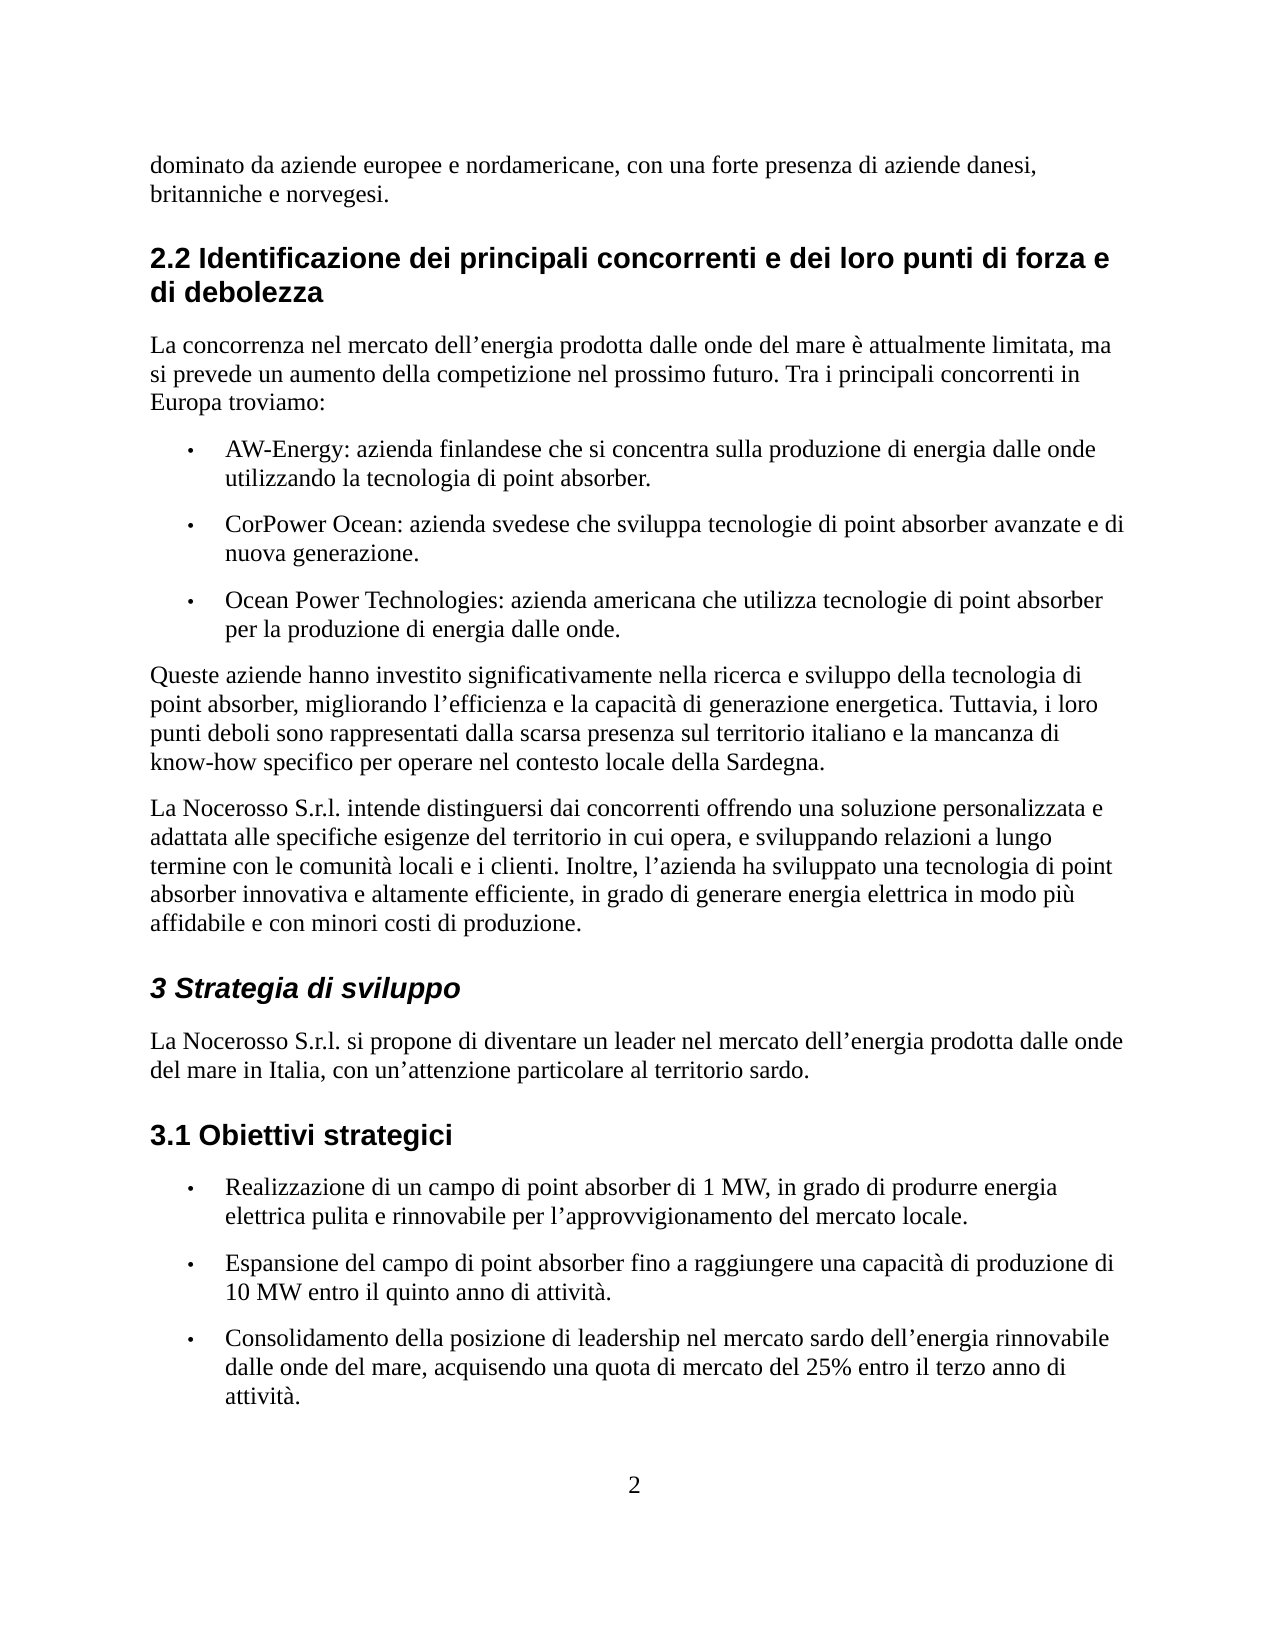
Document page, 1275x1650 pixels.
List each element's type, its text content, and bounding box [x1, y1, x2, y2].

text dominato da aziende europee e nordamericane, con una forte presenza di aziende danesi, britanniche e norvegesi. [150, 150, 1125, 207]
text La Nocerosso S.r.l. intende distinguersi dai concorrenti offrendo una soluzione personalizzata e adattata alle specifiche esigenze del territorio in cui opera, e sviluppando relazioni a lungo termine con le comunità locali e i clienti. Inoltre, l’azienda ha sviluppato una tecnologia di point absorber innovativa e altamente efficiente, in grado di generare energia elettrica in modo più affidabile e con minori costi di produzione. [150, 793, 1125, 937]
subtitle 3 Strategia di sviluppo [150, 971, 1125, 1004]
text La Nocerosso S.r.l. si propone di diventare un leader nel mercato dell’energia prodotta dalle onde del mare in Italia, con un’attenzione particolare al territorio sardo. [150, 1026, 1125, 1083]
list Consolidamento della posizione di leadership nel mercato sardo dell’energia rinnovabile dalle onde del mare, acquisendo una quota di mercato del 25% entro il terzo anno di attività. [187, 1323, 1125, 1409]
list CorPower Ocean: azienda svedese che sviluppa tecnologie di point absorber avanzate e di nuova generazione. [187, 509, 1125, 567]
text La concorrenza nel mercato dell’energia prodotta dalle onde del mare è attualmente limitata, ma si prevede un aumento della competizione nel prossimo futuro. Tra i principali concorrenti in Europa troviamo: [150, 330, 1125, 416]
subtitle 3.1 Obiettivi strategici [150, 1117, 1125, 1151]
subtitle 2.2 Identificazione dei principali concorrenti e dei loro punti di forza e di debolezza [150, 241, 1125, 308]
list Espansione del campo di point absorber fino a raggiungere una capacità di produzione di 10 MW entro il quinto anno di attività. [187, 1248, 1125, 1305]
list Realizzazione di un campo di point absorber di 1 MW, in grado di produrre energia elettrica pulita e rinnovabile per l’approvvigionamento del mercato locale. [187, 1172, 1125, 1230]
list AW-Energy: azienda finlandese che si concentra sulla produzione di energia dalle onde utilizzando la tecnologia di point absorber. [187, 434, 1125, 492]
text Queste aziende hanno investito significativamente nella ricerca e sviluppo della tecnologia di point absorber, migliorando l’efficienza e la capacità di generazione energetica. Tuttavia, i loro punti deboli sono rappresentati dalla scarsa presenza sul territorio italiano e la mancanza di know-how specifico per operare nel contesto locale della Sardegna. [150, 660, 1125, 775]
list Ocean Power Technologies: azienda americana che utilizza tecnologie di point absorber per la produzione di energia dalle onde. [187, 585, 1125, 642]
